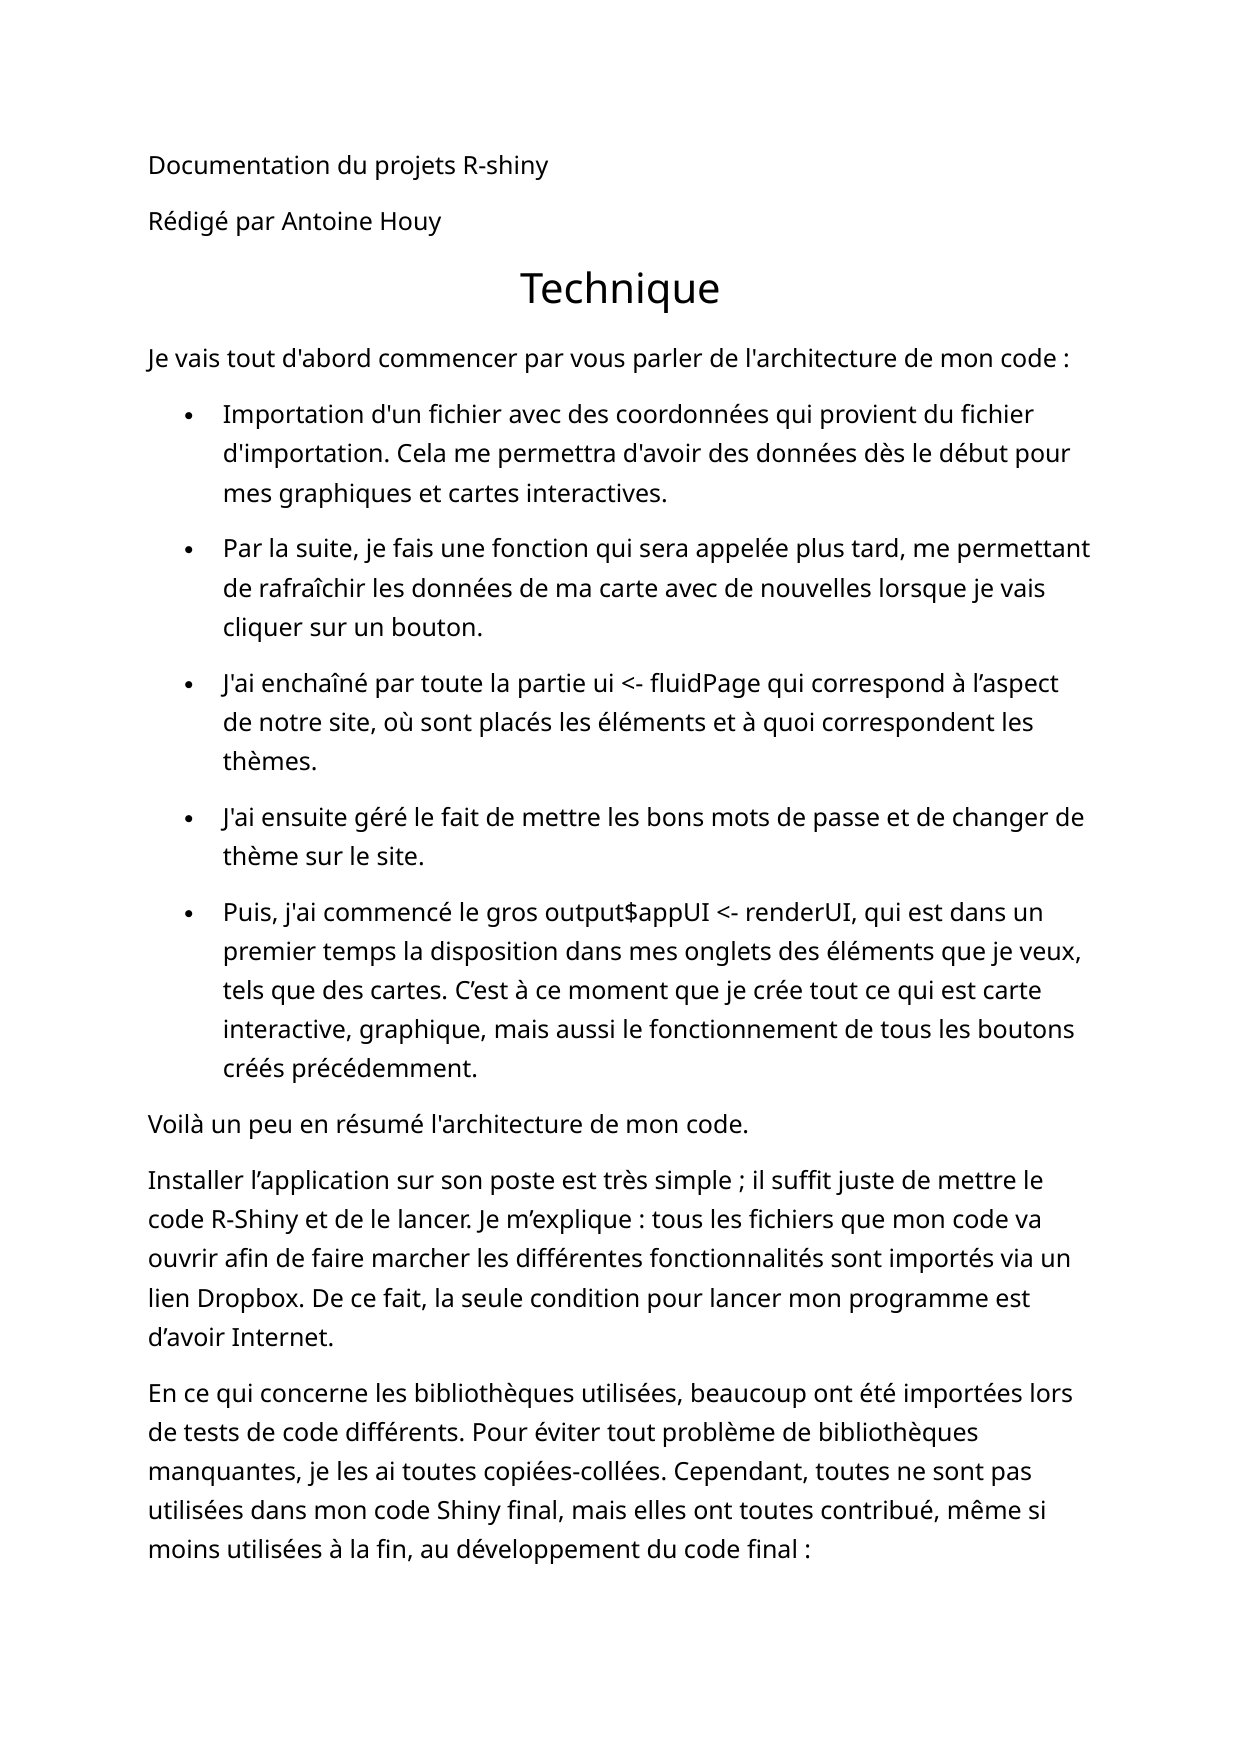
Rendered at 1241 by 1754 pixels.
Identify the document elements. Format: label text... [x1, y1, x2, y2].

text Voilà un peu en résumé l'architecture de mon code. [148, 1107, 1093, 1141]
text Technique [148, 259, 1093, 316]
list Importation d'un fichier avec des coordonnées qui provient du fichier d'importation. Cela me permettra d'avoir des données dès le début pour mes graphiques et cartes interactives. [185, 397, 1093, 509]
list J'ai ensuite géré le fait de mettre les bons mots de passe et de changer de thème sur le site. [185, 799, 1093, 873]
list Par la suite, je fais une fonction qui sera appelée plus tard, me permettant de rafraîchir les données de ma carte avec de nouvelles lorsque je vais cliquer sur un bouton. [185, 531, 1093, 643]
text Rédigé par Antoine Houy [148, 203, 1093, 237]
text Installer l’application sur son poste est très simple ; il suffit juste de mettre le code R-Shiny et de le lancer. Je m’explique : tous les fichiers que mon code va ouvrir afin de faire marcher les différentes fonctionnalités sont importés via un lien Dropbox. De ce fait, la seule condition pour lancer mon programme est d’avoir Internet. [148, 1163, 1093, 1353]
text Documentation du projets R-shiny [148, 148, 1093, 182]
list Puis, j'ai commencé le gros output$appUI <- renderUI, qui est dans un premier temps la disposition dans mes onglets des éléments que je veux, tels que des cartes. C’est à ce moment que je crée tout ce qui est carte interactive, graphique, mais aussi le fonctionnement de tous les boutons créés précédemment. [185, 894, 1093, 1085]
list J'ai enchaîné par toute la partie ui <- fluidPage qui correspond à l’aspect de notre site, où sont placés les éléments et à quoi correspondent les thèmes. [185, 665, 1093, 778]
text En ce qui concerne les bibliothèques utilisées, beaucoup ont été importées lors de tests de code différents. Pour éviter tout problème de bibliothèques manquantes, je les ai toutes copiées-collées. Cependant, toutes ne sont pas utilisées dans mon code Shiny final, mais elles ont toutes contribué, même si moins utilisées à la fin, au développement du code final : [148, 1375, 1093, 1566]
text Je vais tout d'abord commencer par vous parler de l'architecture de mon code : [148, 341, 1093, 375]
